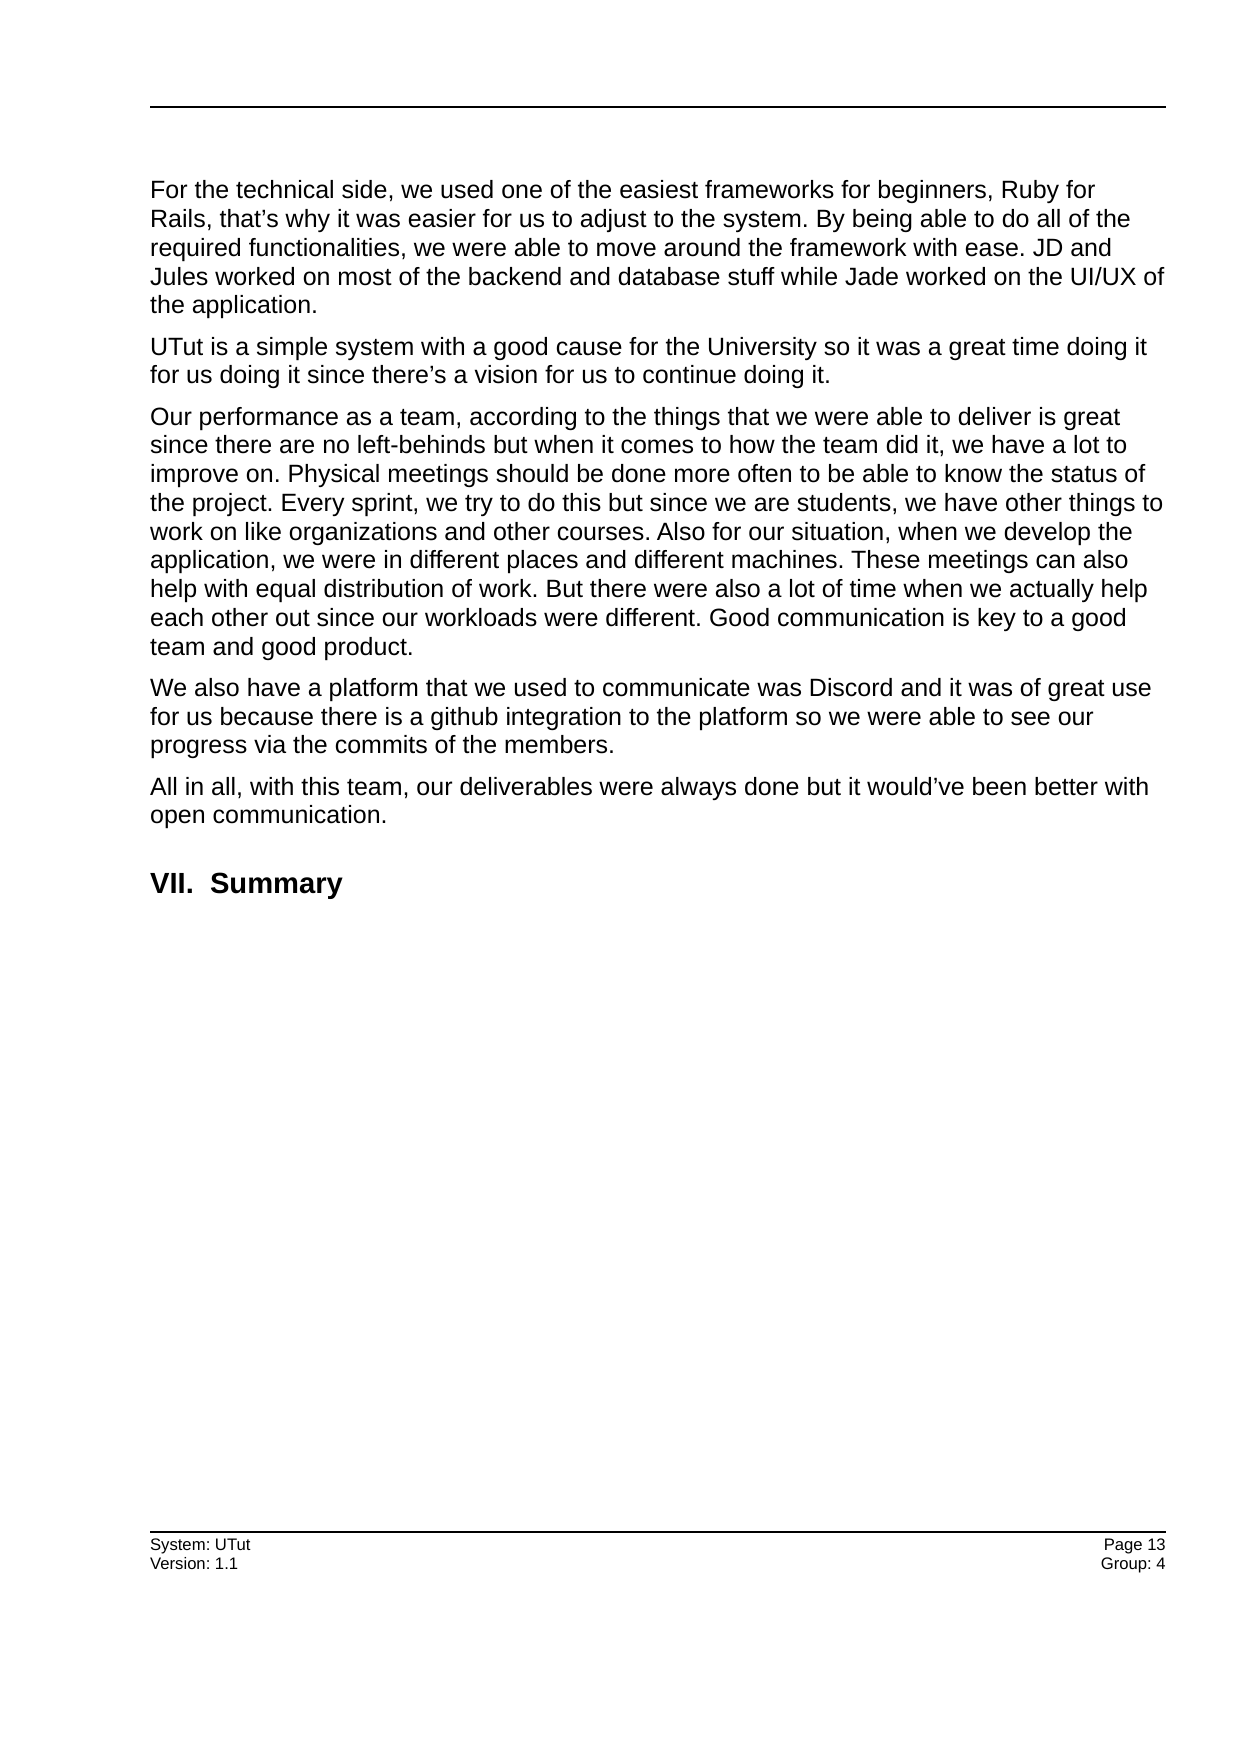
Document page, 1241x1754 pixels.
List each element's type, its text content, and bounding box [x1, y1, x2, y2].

subtitle VII. Summary [150, 866, 1166, 900]
text All in all, with this team, our deliverables were always done but it would’ve been better with open communication. [150, 771, 1166, 829]
text For the technical side, we used one of the easiest frameworks for beginners, Ruby for Rails, that’s why it was easier for us to adjust to the system. By being able to do all of the required functionalities, we were able to move around the framework with ease. JD and Jules worked on most of the backend and database stuff while Jade worked on the UI/UX of the application. [150, 175, 1166, 319]
text Our performance as a team, according to the things that we were able to deliver is great since there are no left-behinds but when it comes to how the team did it, we have a lot to improve on. Physical meetings should be done more often to be able to know the status of the project. Every sprint, we try to do this but since we are students, we have other things to work on like organizations and other courses. Also for our situation, when we develop the application, we were in different places and different machines. These meetings can also help with equal distribution of work. But there were also a lot of time when we actually help each other out since our workloads were different. Good communication is key to a good team and good product. [150, 401, 1166, 660]
text We also have a platform that we used to communicate was Discord and it was of great use for us because there is a github integration to the platform so we were able to see our progress via the commits of the members. [150, 673, 1166, 759]
text UTut is a simple system with a good cause for the University so it was a great time doing it for us doing it since there’s a vision for us to continue doing it. [150, 331, 1166, 389]
